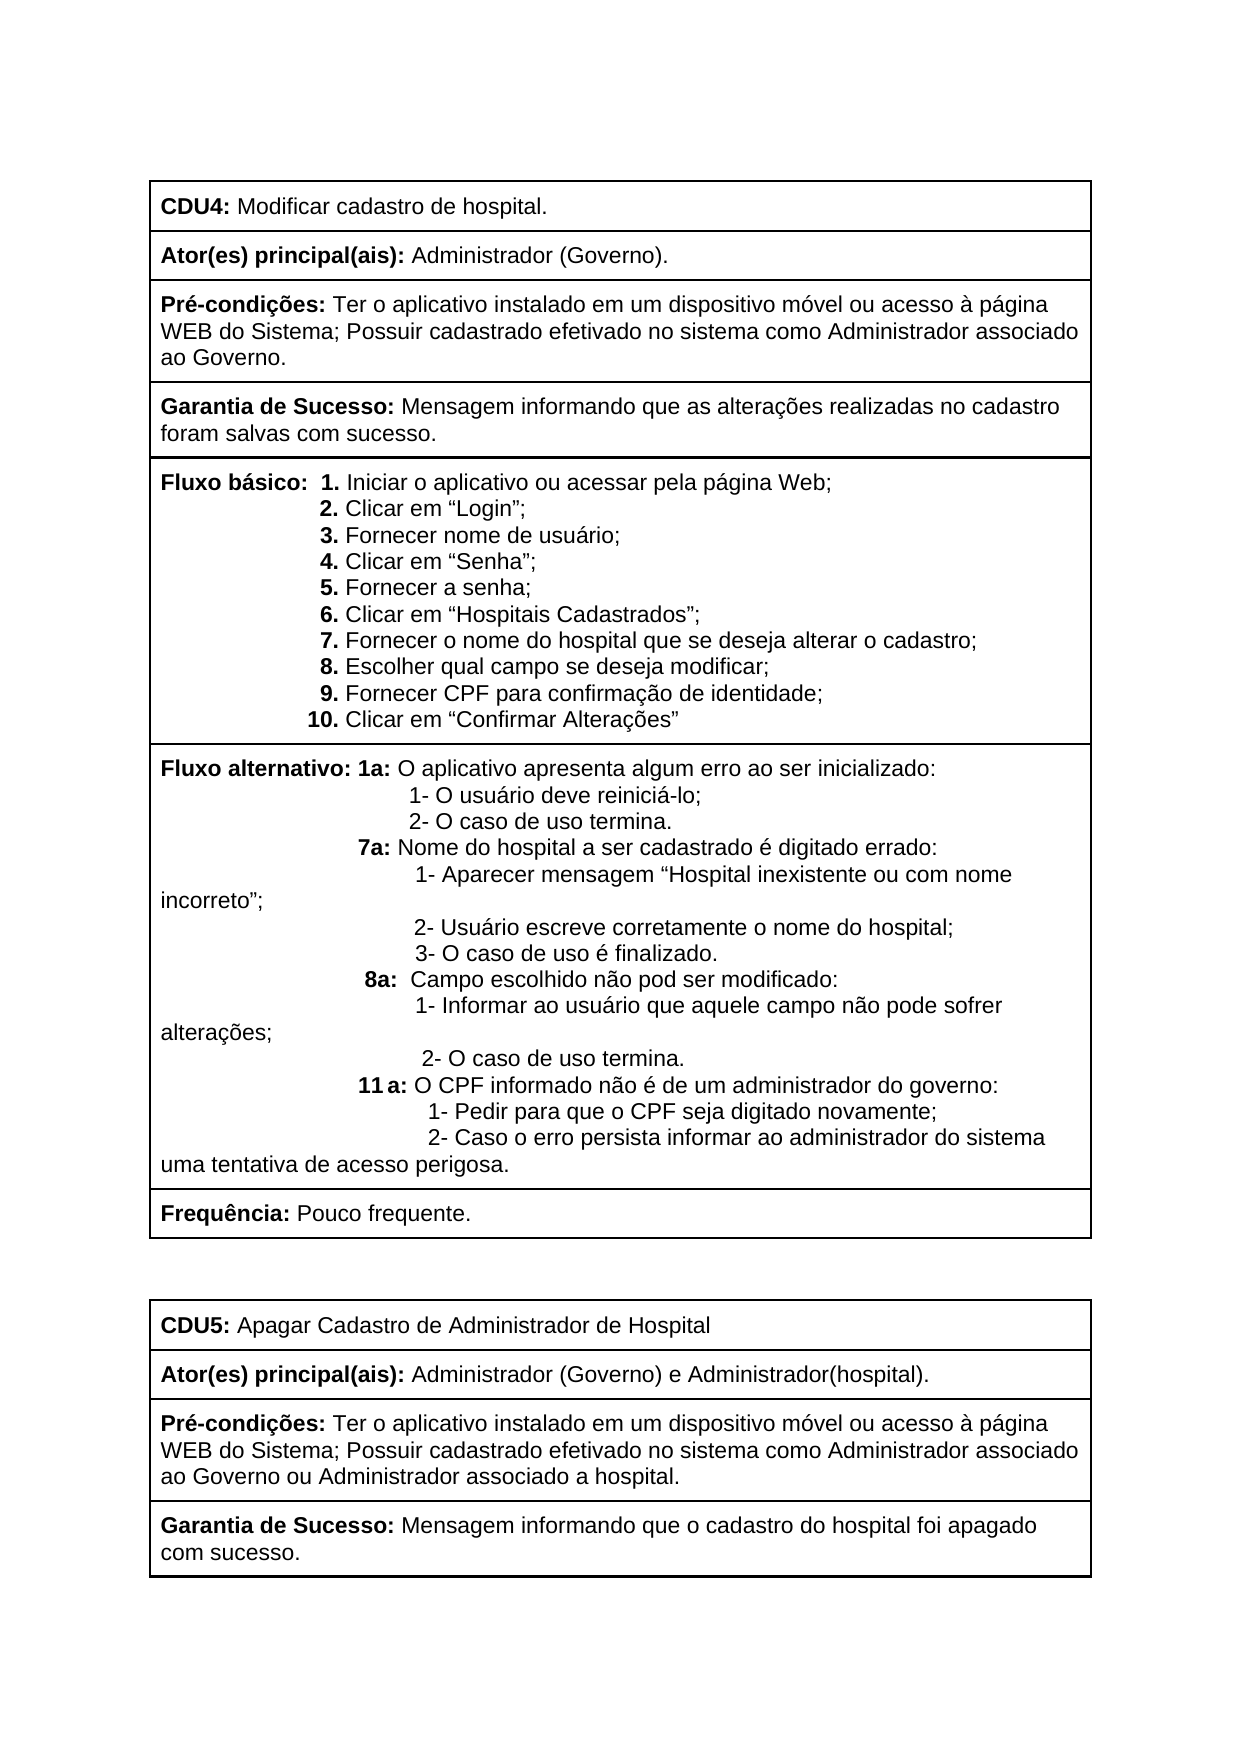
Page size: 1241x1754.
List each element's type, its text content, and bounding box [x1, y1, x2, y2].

table_cell Fluxo básico: 1. Iniciar o aplicativo ou acessar pela página Web; 2. Clicar em “Login”; 3. Fornecer nome de usuário; 4. Clicar em “Senha”; 5. Fornecer a senha; 6. Clicar em “Hospitais Cadastrados”; 7. Fornecer o nome do hospital que se deseja alterar o cadastro; 8. Escolher qual campo se deseja modificar; 9. Fornecer CPF para confirmação de identidade; 10. Clicar em “Confirmar Alterações” [151, 459, 1090, 743]
table_cell Garantia de Sucesso: Mensagem informando que o cadastro do hospital foi apagado com sucesso. [151, 1502, 1090, 1575]
table_cell Ator(es) principal(ais): Administrador (Governo) e Administrador(hospital). [151, 1351, 1090, 1398]
table_header CDU5: Apagar Cadastro de Administrador de Hospital [151, 1301, 1090, 1348]
table_cell Garantia de Sucesso: Mensagem informando que as alterações realizadas no cadastro foram salvas com sucesso. [151, 383, 1090, 456]
table_cell Pré-condições: Ter o aplicativo instalado em um dispositivo móvel ou acesso à página WEB do Sistema; Possuir cadastrado efetivado no sistema como Administrador associado ao Governo ou Administrador associado a hospital. [151, 1400, 1090, 1500]
table_cell Fluxo alternativo: 1a: O aplicativo apresenta algum erro ao ser inicializado: 1- O usuário deve reiniciá-lo; 2- O caso de uso termina. 7a: Nome do hospital a ser cadastrado é digitado errado: 1- Aparecer mensagem “Hospital inexistente ou com nome incorreto”; 2- Usuário escreve corretamente o nome do hospital; 3- O caso de uso é finalizado. 8a: Campo escolhido não pod ser modificado: 1- Informar ao usuário que aquele campo não pode sofrer alterações; 2- O caso de uso termina. 11 a: O CPF informado não é de um administrador do governo: 1- Pedir para que o CPF seja digitado novamente; 2- Caso o erro persista informar ao administrador do sistema uma tentativa de acesso perigosa. [151, 745, 1090, 1187]
table_cell Frequência: Pouco frequente. [151, 1190, 1090, 1237]
table_header CDU4: Modificar cadastro de hospital. [151, 182, 1090, 229]
table_cell Pré-condições: Ter o aplicativo instalado em um dispositivo móvel ou acesso à página WEB do Sistema; Possuir cadastrado efetivado no sistema como Administrador associado ao Governo. [151, 281, 1090, 381]
table_cell Ator(es) principal(ais): Administrador (Governo). [151, 232, 1090, 279]
